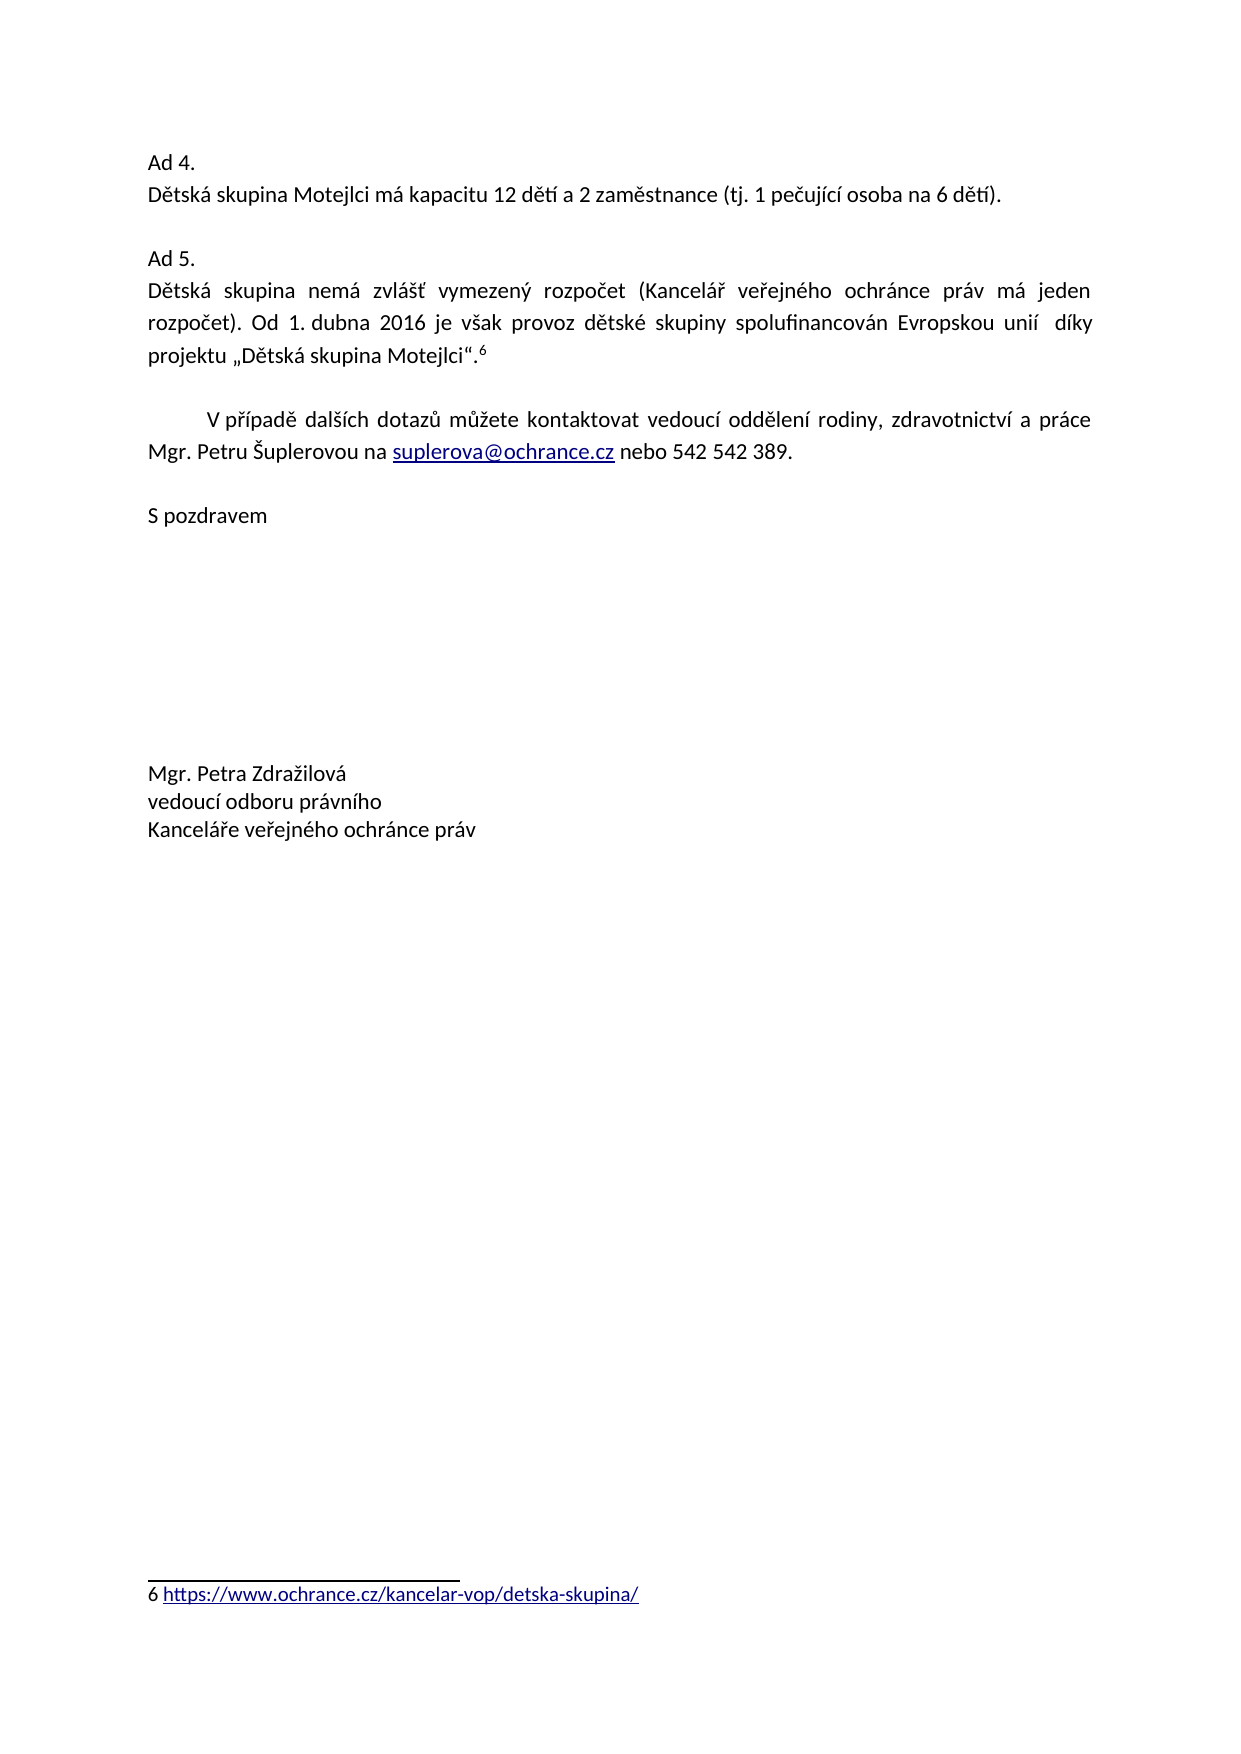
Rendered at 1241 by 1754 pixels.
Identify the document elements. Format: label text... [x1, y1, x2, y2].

text S pozdravem [148, 502, 1093, 530]
text Mgr. Petra Zdražilová [148, 759, 1093, 787]
text https://www.ochrance.cz/kancelar-vop/detska-skupina/ [148, 1581, 1093, 1606]
text vedoucí odboru právního [148, 787, 1093, 815]
text Ad 5. [148, 244, 1093, 272]
text V případě dalších dotazů můžete kontaktovat vedoucí oddělení rodiny, zdravotnictví a práce Mgr. Petru Šuplerovou na suplerova@ochrance.cz nebo 542 542 389. [148, 405, 1093, 465]
text Dětská skupina nemá zvlášť vymezený rozpočet (Kancelář veřejného ochránce práv má jeden rozpočet). Od 1. dubna 2016 je však provoz dětské skupiny spolufinancován Evropskou unií díky projektu „Dětská skupina Motejlci“. [148, 276, 1093, 369]
text Kanceláře veřejného ochránce práv [148, 815, 1093, 843]
text Ad 4. [148, 148, 1093, 176]
text Dětská skupina Motejlci má kapacitu 12 dětí a 2 zaměstnance (tj. 1 pečující osoba na 6 dětí). [148, 180, 1093, 208]
